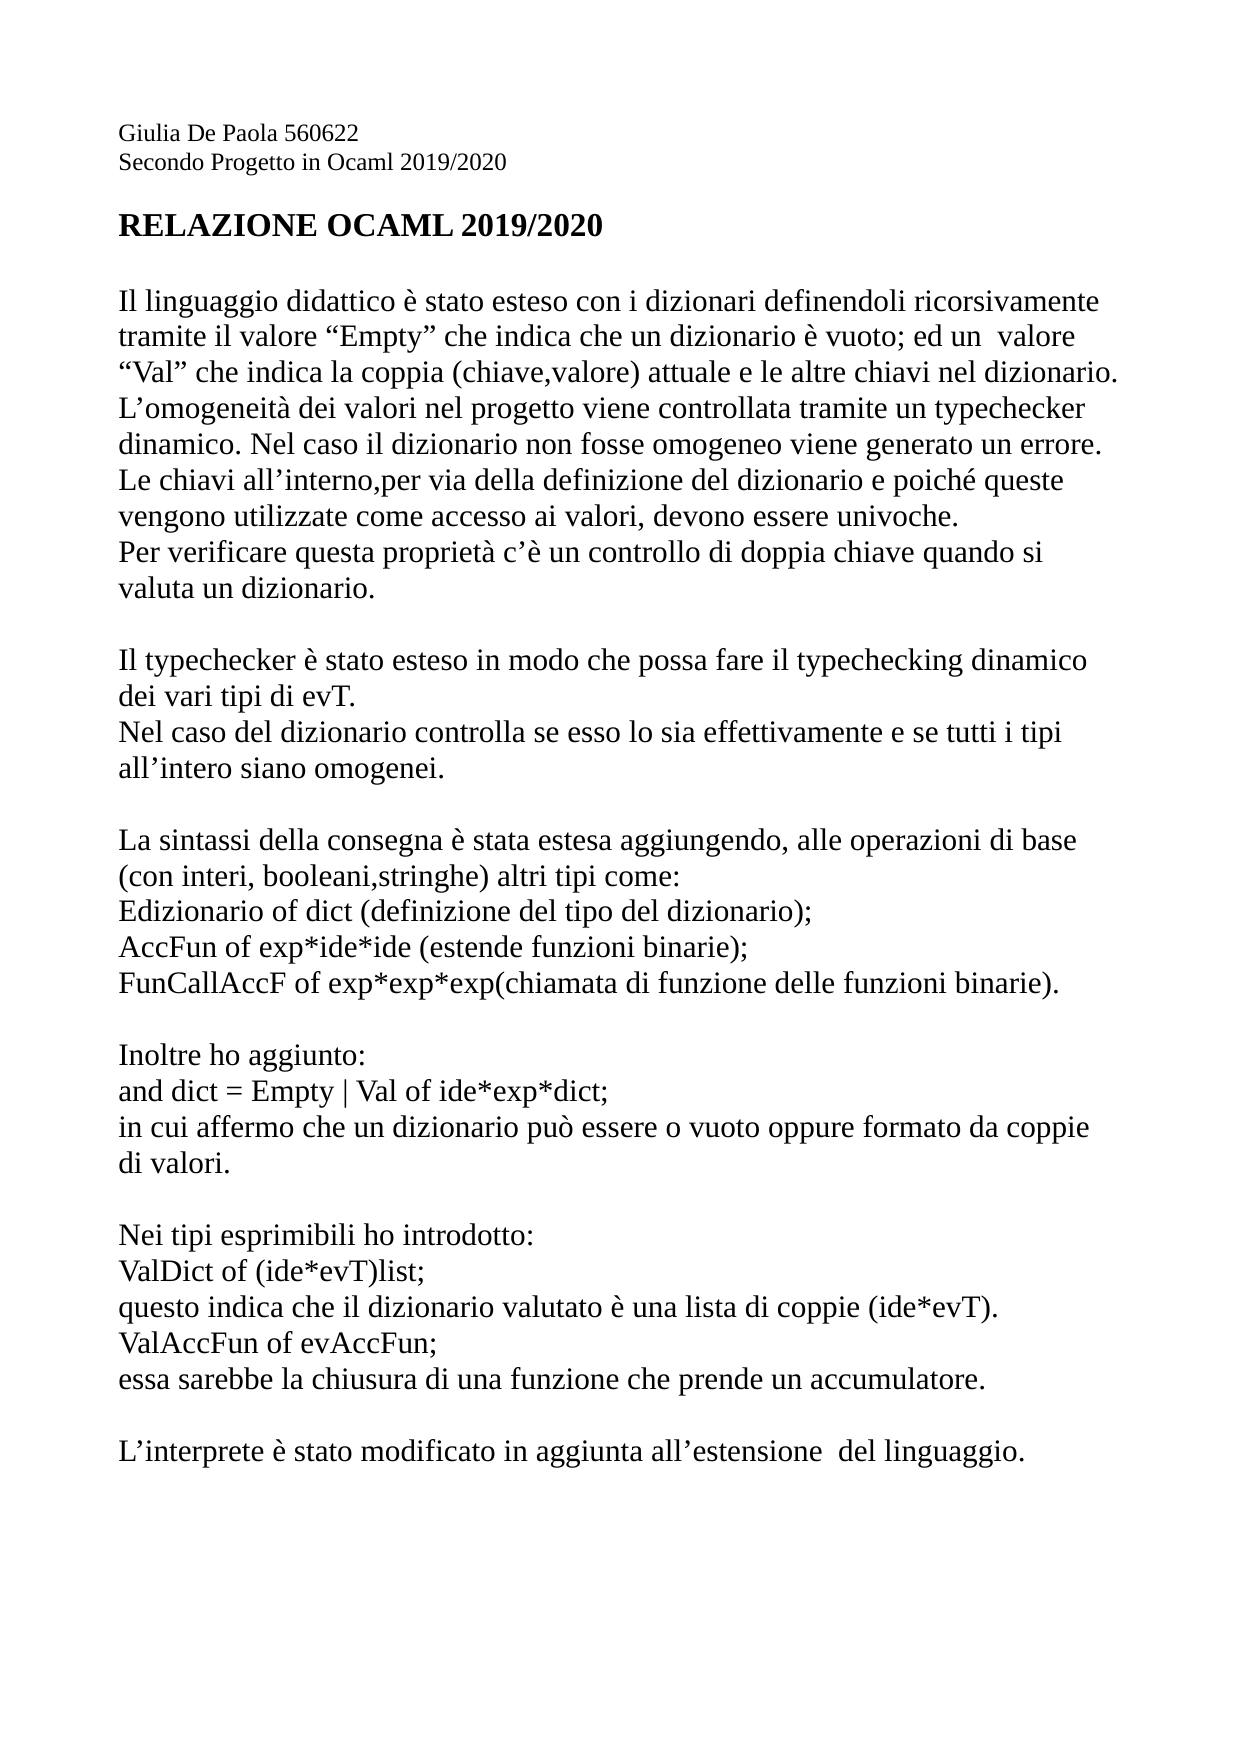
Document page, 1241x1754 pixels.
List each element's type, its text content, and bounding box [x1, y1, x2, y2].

text Il typechecker è stato esteso in modo che possa fare il typechecking dinamico dei vari tipi di evT. [118, 641, 1122, 713]
text L’omogeneità dei valori nel progetto viene controllata tramite un typechecker dinamico. Nel caso il dizionario non fosse omogeneo viene generato un errore. [118, 389, 1122, 461]
text ValDict of (ide*evT)list; [118, 1252, 1122, 1288]
text FunCallAccF of exp*exp*exp(chiamata di funzione delle funzioni binarie). [118, 964, 1122, 1001]
text RELAZIONE OCAML 2019/2020 [118, 205, 1122, 243]
text ValAccFun of evAccFun; [118, 1324, 1122, 1360]
text Nel caso del dizionario controlla se esso lo sia effettivamente e se tutti i tipi all’intero siano omogenei. [118, 713, 1122, 785]
text Nei tipi esprimibili ho introdotto: [118, 1216, 1122, 1252]
text La sintassi della consegna è stata estesa aggiungendo, alle operazioni di base (con interi, booleani,stringhe) altri tipi come: [118, 821, 1122, 893]
text essa sarebbe la chiusura di una funzione che prende un accumulatore. [118, 1360, 1122, 1396]
text Inoltre ho aggiunto: [118, 1036, 1122, 1072]
text in cui affermo che un dizionario può essere o vuoto oppure formato da coppie di valori. [118, 1108, 1122, 1180]
text AccFun of exp*ide*ide (estende funzioni binarie); [118, 929, 1122, 964]
text Il linguaggio didattico è stato esteso con i dizionari definendoli ricorsivamente tramite il valore “Empty” che indica che un dizionario è vuoto; ed un valore “Val” che indica la coppia (chiave,valore) attuale e le altre chiavi nel dizionario. [118, 282, 1122, 389]
text Le chiavi all’interno,per via della definizione del dizionario e poiché queste vengono utilizzate come accesso ai valori, devono essere univoche. [118, 461, 1122, 533]
text Per verificare questa proprietà c’è un controllo di doppia chiave quando si valuta un dizionario. [118, 533, 1122, 605]
text L’interprete è stato modificato in aggiunta all’estensione del linguaggio. [118, 1432, 1122, 1468]
text questo indica che il dizionario valutato è una lista di coppie (ide*evT). [118, 1288, 1122, 1324]
text Edizionario of dict (definizione del tipo del dizionario); [118, 893, 1122, 929]
text and dict = Empty | Val of ide*exp*dict; [118, 1072, 1122, 1108]
